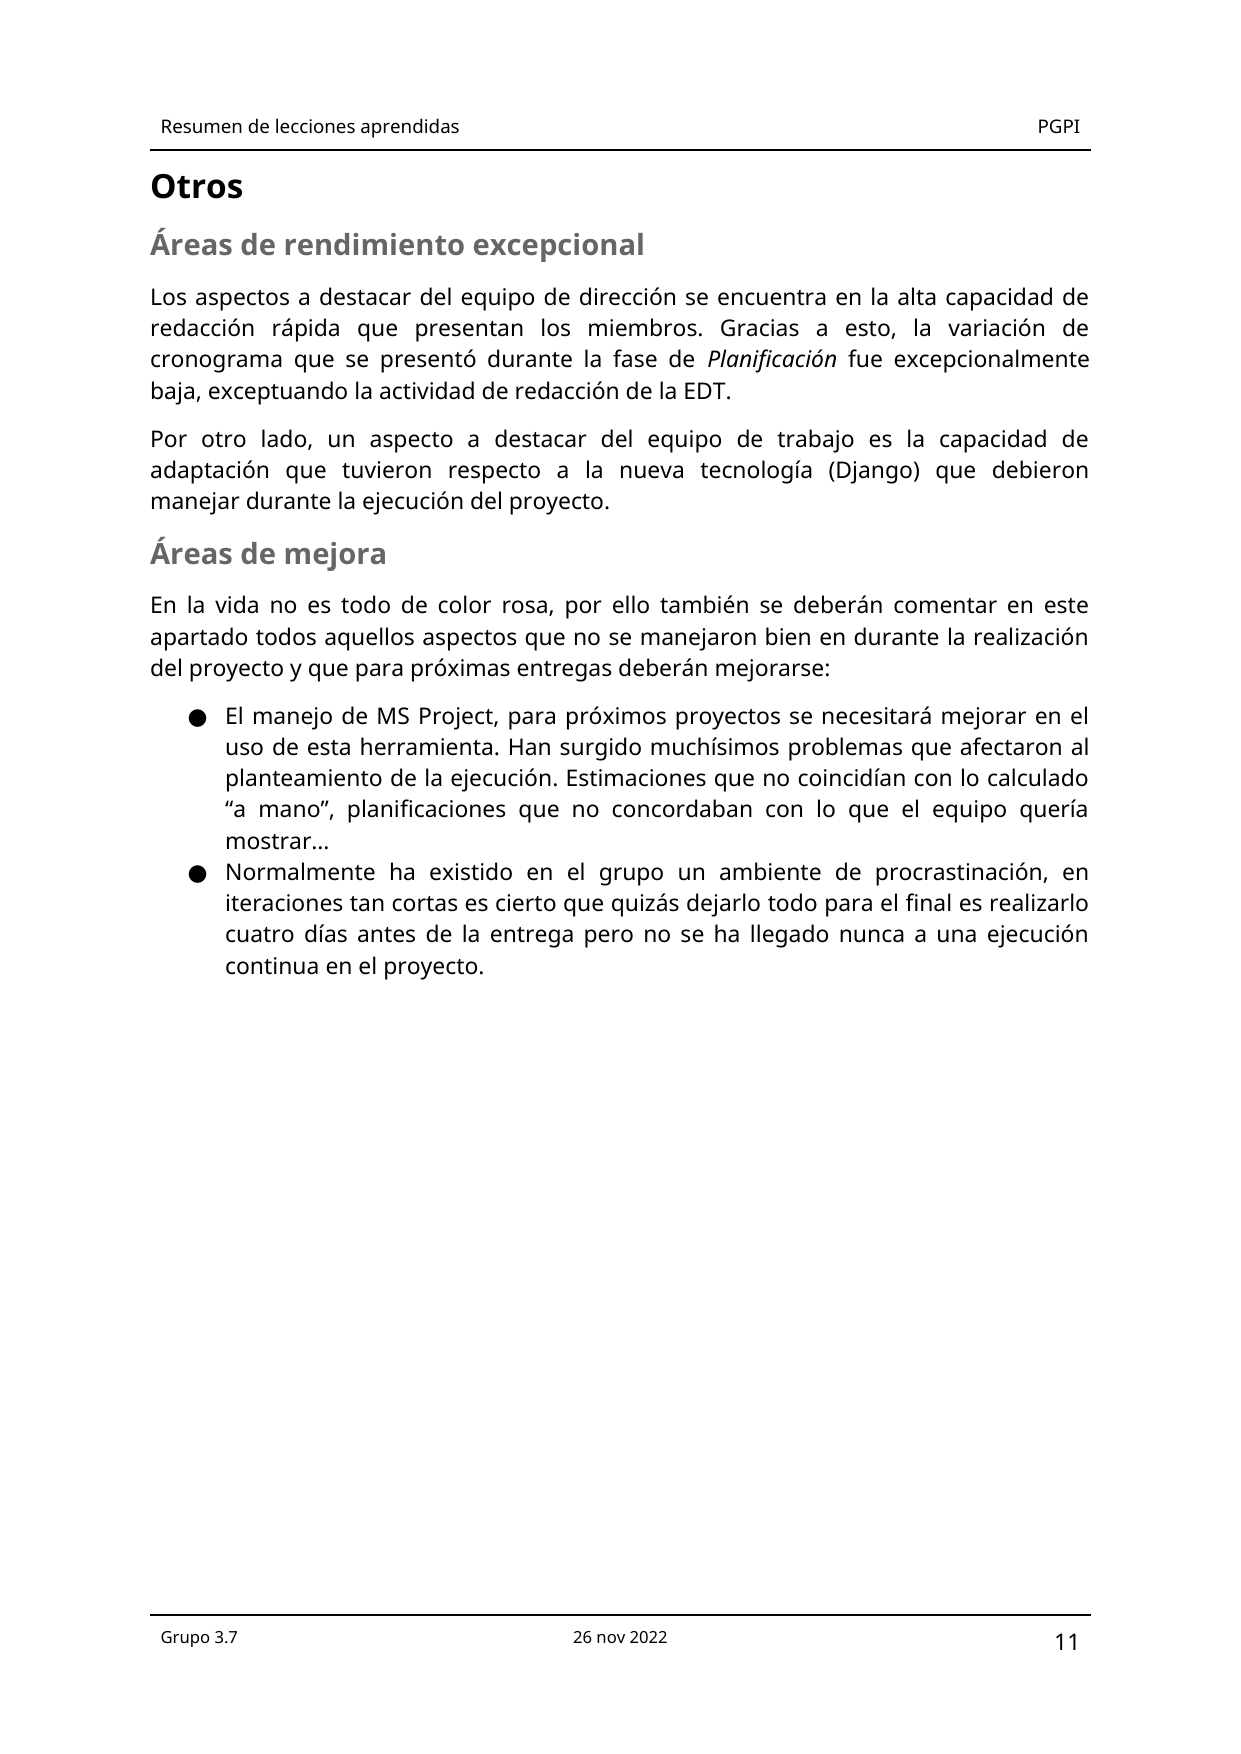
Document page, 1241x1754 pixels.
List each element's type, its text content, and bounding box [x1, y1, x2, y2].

text Los aspectos a destacar del equipo de dirección se encuentra en la alta capacidad de redacción rápida que presentan los miembros. Gracias a esto, la variación de cronograma que se presentó durante la fase de Planificación fue excepcionalmente baja, exceptuando la actividad de redacción de la EDT. [150, 281, 1090, 406]
subtitle Áreas de mejora [150, 533, 1090, 573]
text En la vida no es todo de color rosa, por ello también se deberán comentar en este apartado todos aquellos aspectos que no se manejaron bien en durante la realización del proyecto y que para próximas entregas deberán mejorarse: [150, 589, 1090, 683]
list Normalmente ha existido en el grupo un ambiente de procrastinación, en iteraciones tan cortas es cierto que quizás dejarlo todo para el final es realizarlo cuatro días antes de la entrega pero no se ha llegado nunca a una ejecución continua en el proyecto. [187, 856, 1090, 981]
list El manejo de MS Project, para próximos proyectos se necesitará mejorar en el uso de esta herramienta. Han surgido muchísimos problemas que afectaron al planteamiento de la ejecución. Estimaciones que no coincidían con lo calculado “a mano”, planificaciones que no concordaban con lo que el equipo quería mostrar… [187, 700, 1090, 856]
text Por otro lado, un aspecto a destacar del equipo de trabajo es la capacidad de adaptación que tuvieron respecto a la nueva tecnología (Django) que debieron manejar durante la ejecución del proyecto. [150, 422, 1090, 516]
subtitle Áreas de rendimiento excepcional [150, 224, 1090, 264]
subtitle Otros [150, 162, 1090, 208]
